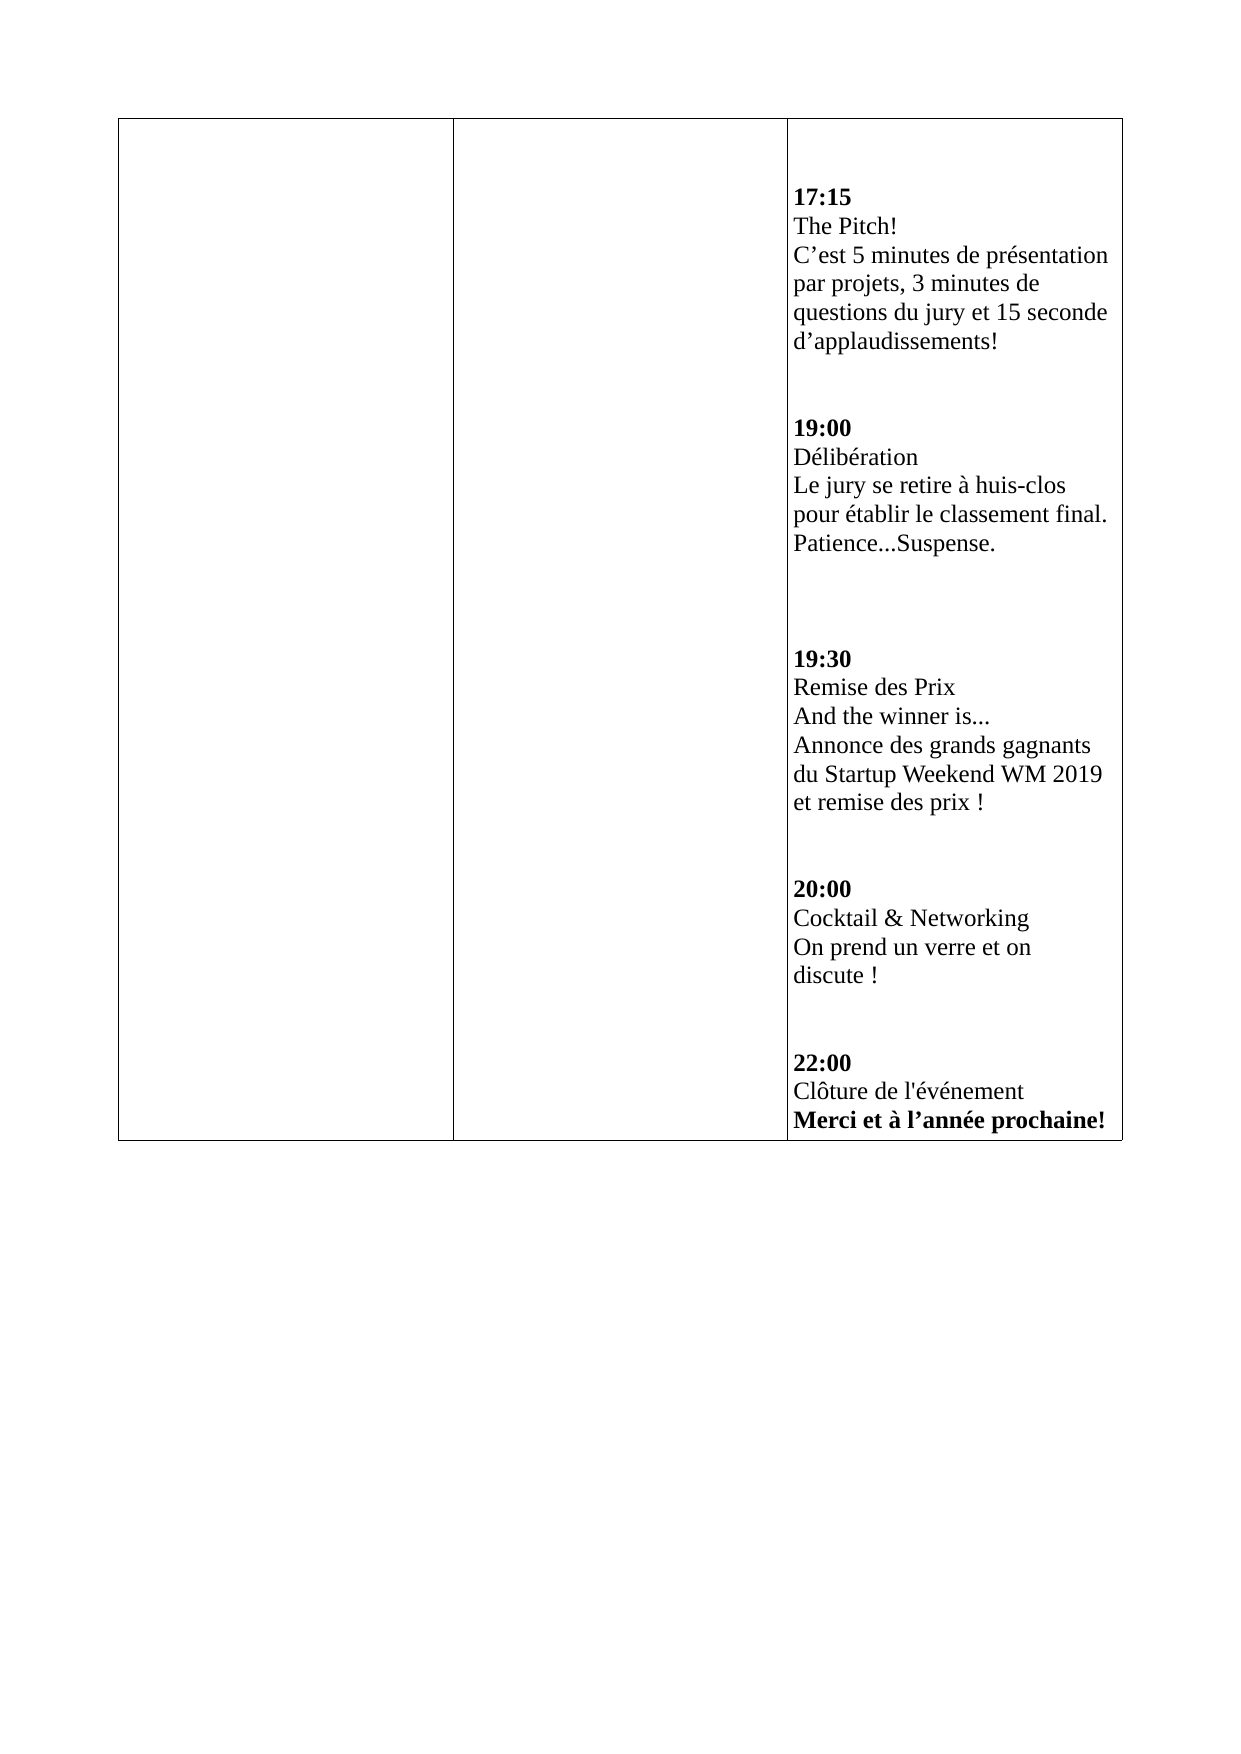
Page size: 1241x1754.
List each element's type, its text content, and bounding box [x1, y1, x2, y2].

table_cell [454, 119, 787, 1139]
table_cell [119, 119, 453, 1139]
table_cell 17:15 The Pitch! C’est 5 minutes de présentation par projets, 3 minutes de questions du jury et 15 seconde d’applaudissements! 19:00 Délibération Le jury se retire à huis-clos pour établir le classement final. Patience...Suspense. 19:30 Remise des Prix And the winner is... Annonce des grands gagnants du Startup Weekend WM 2019 et remise des prix ! 20:00 Cocktail & Networking On prend un verre et on discute ! 22:00 Clôture de l'événement Merci et à l’année prochaine! [788, 119, 1122, 1139]
